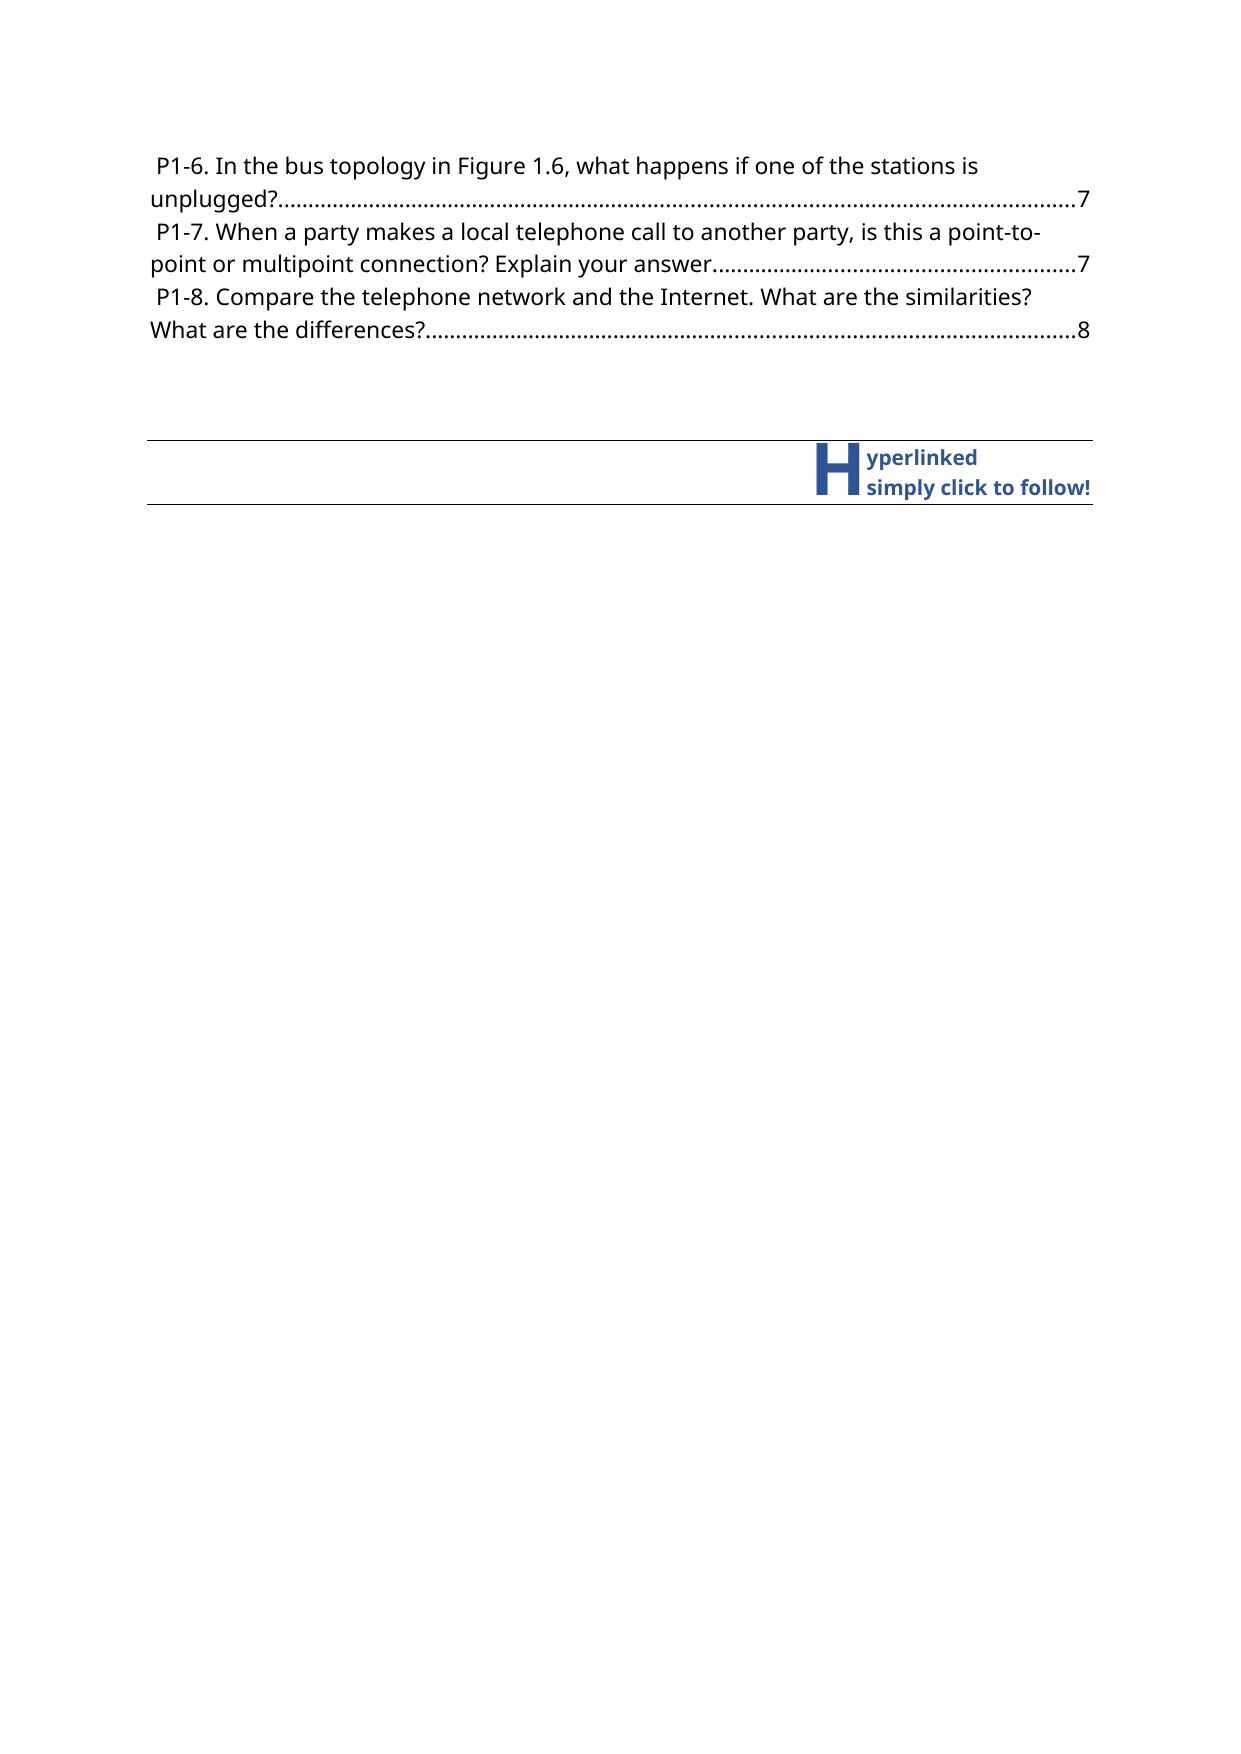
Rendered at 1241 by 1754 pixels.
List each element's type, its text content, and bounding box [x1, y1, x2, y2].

text P1-6. In the bus topology in Figure 1.6, what happens if one of the stations is unplugged? 7 [150, 150, 1091, 214]
text Hyperlinked simply click to follow! [147, 441, 1093, 504]
text P1-8. Compare the telephone network and the Internet. What are the similarities? What are the differences? 8 [150, 281, 1091, 345]
text P1-7. When a party makes a local telephone call to another party, is this a point-to-point or multipoint connection? Explain your answer. 7 [150, 216, 1091, 280]
